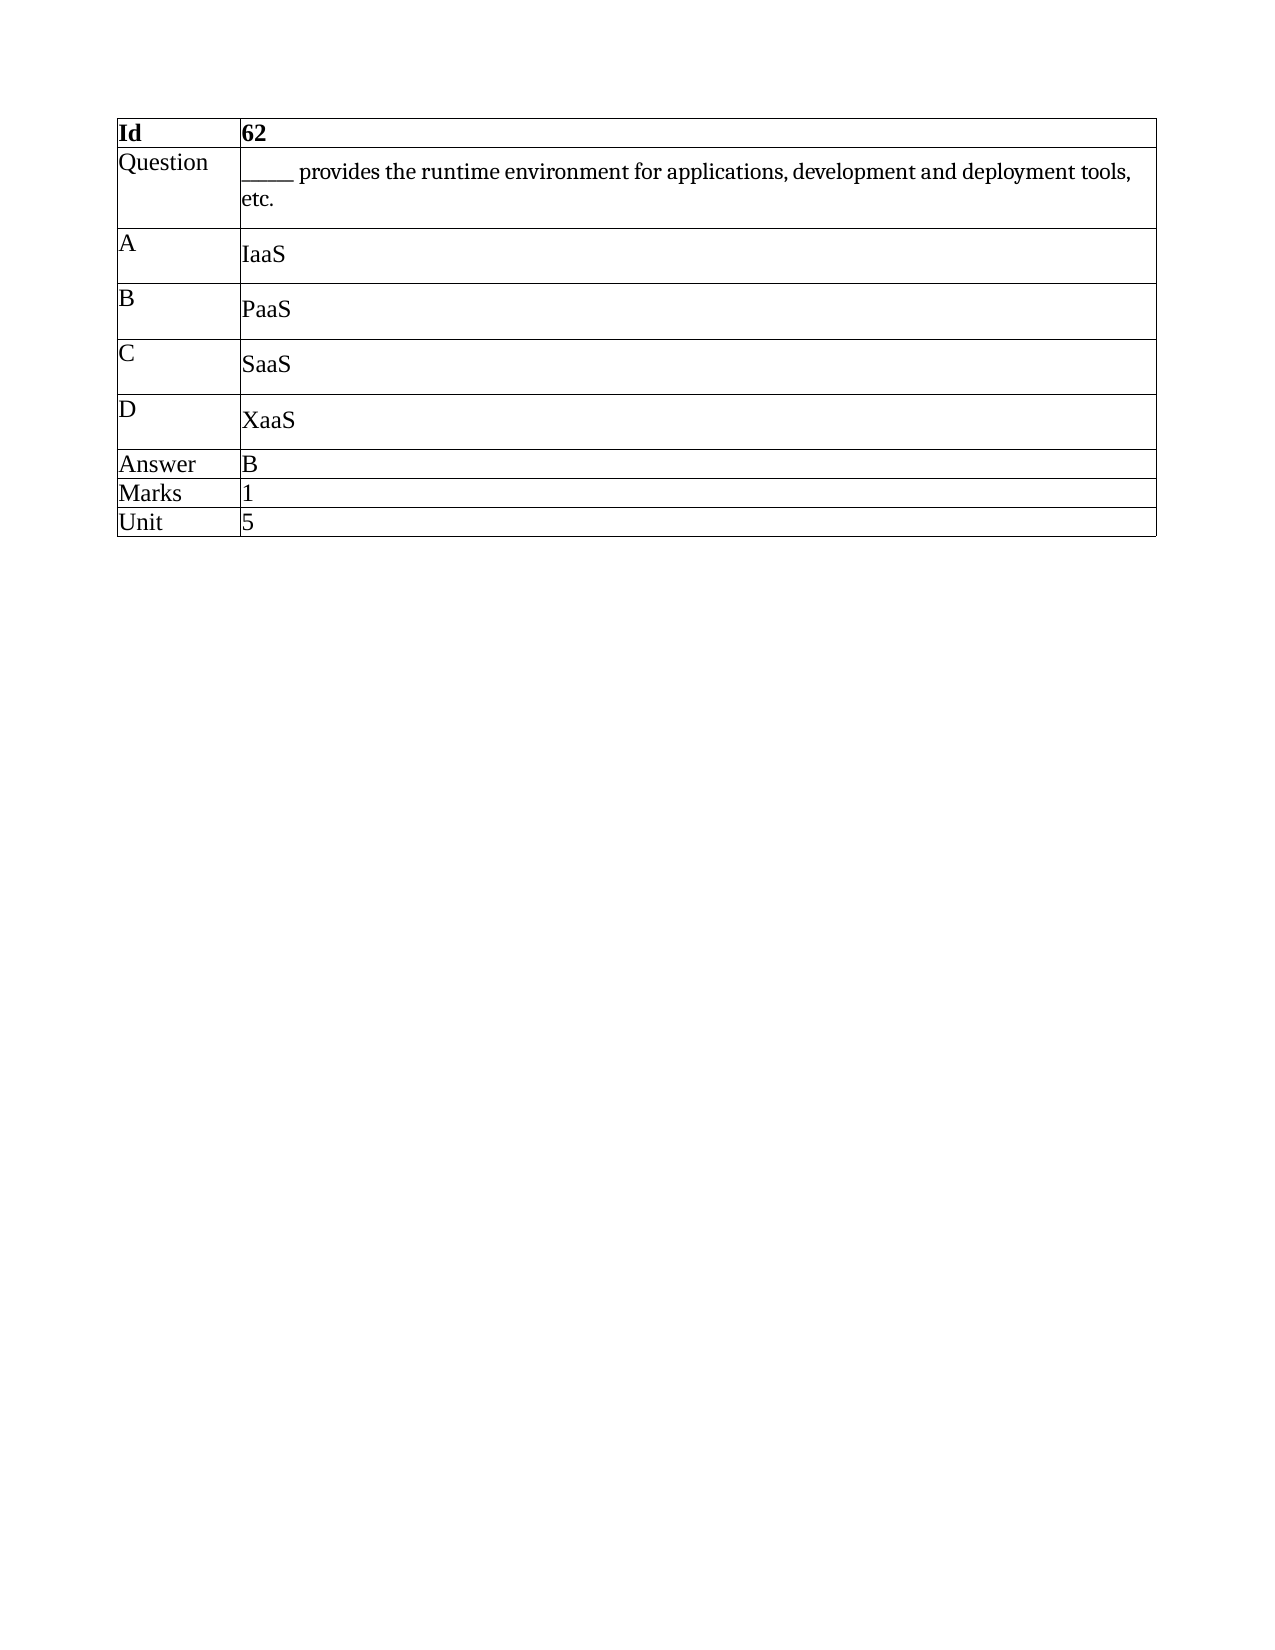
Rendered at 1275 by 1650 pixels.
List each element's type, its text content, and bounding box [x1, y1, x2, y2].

table_cell B [118, 284, 240, 338]
table_cell IaaS [241, 229, 1156, 283]
table_cell C [118, 340, 240, 394]
table_cell Answer [118, 450, 240, 478]
table_cell Question [118, 148, 240, 228]
table_header Id [118, 119, 240, 147]
table_cell 1 [241, 479, 1156, 507]
table_cell ______ provides the runtime environment for applications, development and deployment tools, etc. [241, 148, 1156, 228]
table_cell A [118, 229, 240, 283]
table_cell 5 [241, 508, 1156, 536]
table_cell PaaS [241, 284, 1156, 338]
table_cell D [118, 395, 240, 449]
table_cell XaaS [241, 395, 1156, 449]
table_cell Unit [118, 508, 240, 536]
table_header 62 [241, 119, 1156, 147]
table_cell SaaS [241, 340, 1156, 394]
table_cell B [241, 450, 1156, 478]
table_cell Marks [118, 479, 240, 507]
